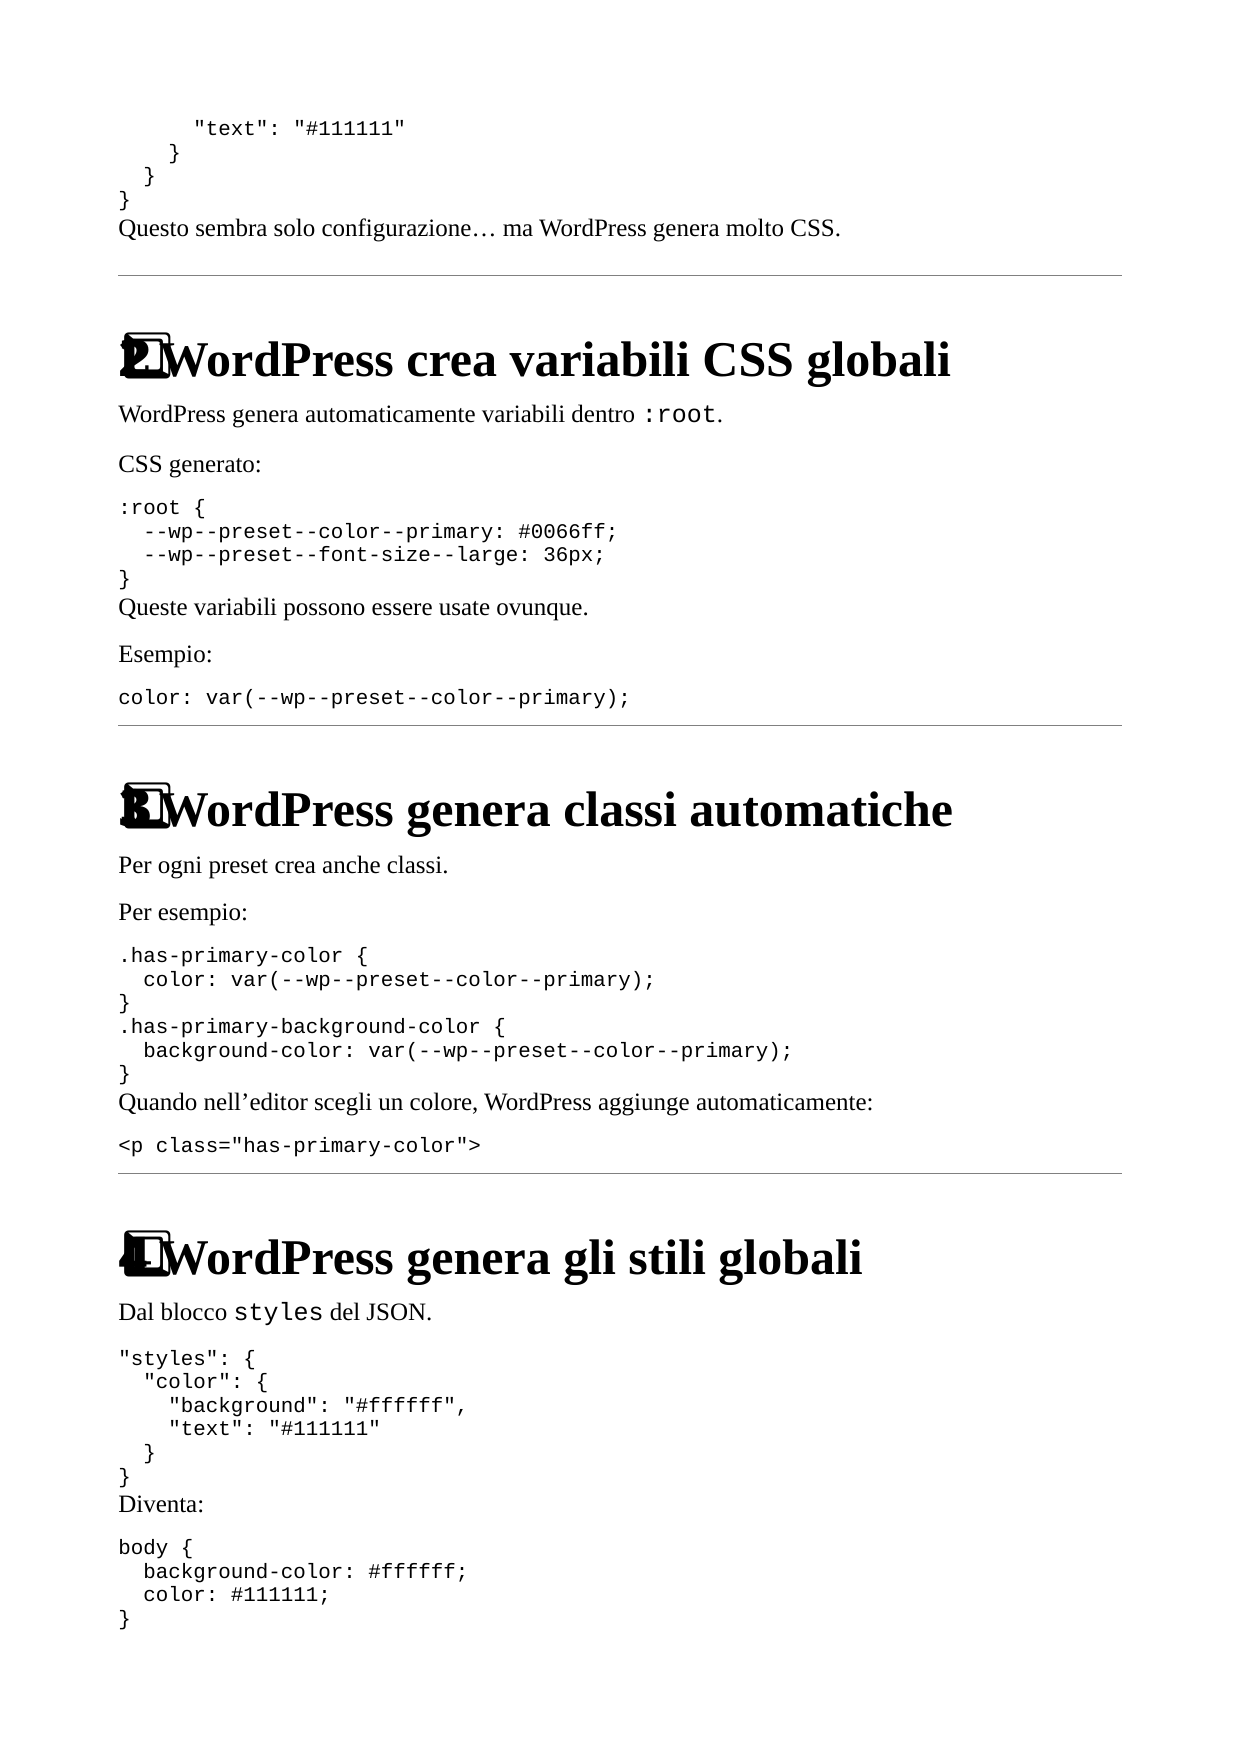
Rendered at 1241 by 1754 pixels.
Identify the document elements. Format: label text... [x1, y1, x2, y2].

text Diventa: [118, 1489, 1122, 1518]
text Questo sembra solo configurazione… ma WordPress genera molto CSS. [118, 213, 1122, 241]
text Per esempio: [118, 897, 1122, 926]
text :root { [118, 497, 1122, 521]
text Quando nell’editor scegli un colore, WordPress aggiunge automaticamente: [118, 1087, 1122, 1116]
text body { [118, 1537, 1122, 1561]
text } [118, 992, 1122, 1016]
text } [118, 142, 1122, 165]
text } [118, 1466, 1122, 1489]
text "background": "#ffffff", [118, 1395, 1122, 1418]
text } [118, 1608, 1122, 1632]
text background-color: #ffffff; [118, 1561, 1122, 1584]
text "text": "#111111" [118, 1418, 1122, 1442]
text color: var(--wp--preset--color--primary); [118, 687, 1122, 711]
text } [118, 189, 1122, 213]
text <p class="has-primary-color"> [118, 1134, 1122, 1158]
text } [118, 568, 1122, 592]
text } [118, 1063, 1122, 1087]
text color: #111111; [118, 1584, 1122, 1608]
text CSS generato: [118, 449, 1122, 478]
text --wp--preset--color--primary: #0066ff; [118, 521, 1122, 544]
text "styles": { [118, 1347, 1122, 1371]
subtitle 2️⃣ WordPress crea variabili CSS globali [118, 329, 1122, 387]
text background-color: var(--wp--preset--color--primary); [118, 1040, 1122, 1063]
text Dal blocco styles del JSON. [118, 1297, 1122, 1328]
text --wp--preset--font-size--large: 36px; [118, 544, 1122, 568]
text "color": { [118, 1371, 1122, 1395]
subtitle 4️⃣ WordPress genera gli stili globali [118, 1227, 1122, 1285]
text color: var(--wp--preset--color--primary); [118, 969, 1122, 992]
text Queste variabili possono essere usate ovunque. [118, 592, 1122, 621]
text Per ogni preset crea anche classi. [118, 850, 1122, 879]
text Esempio: [118, 639, 1122, 668]
subtitle 3️⃣ WordPress genera classi automatiche [118, 780, 1122, 837]
text } [118, 165, 1122, 189]
text } [118, 1442, 1122, 1466]
text .has-primary-background-color { [118, 1016, 1122, 1040]
text WordPress genera automaticamente variabili dentro :root. [118, 399, 1122, 430]
text .has-primary-color { [118, 945, 1122, 969]
text "text": "#111111" [118, 118, 1122, 142]
